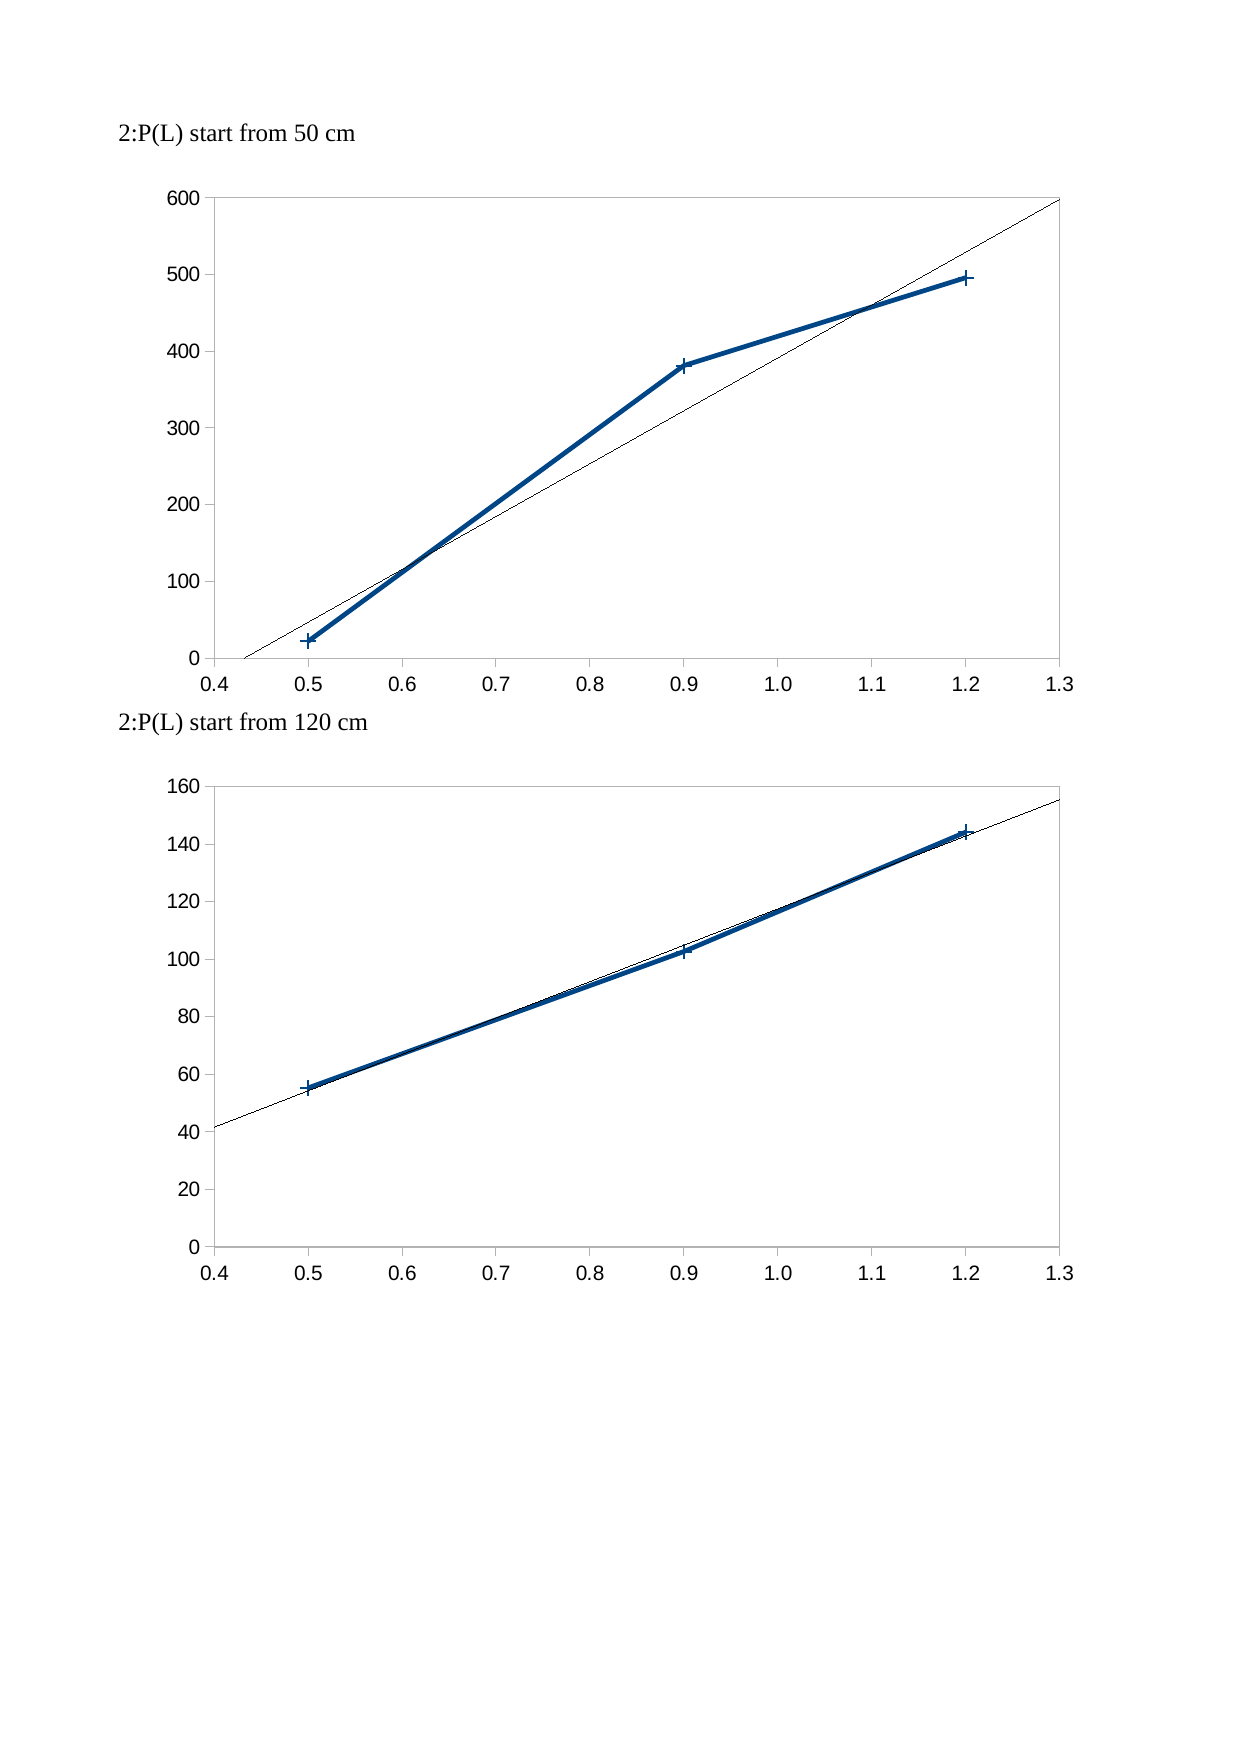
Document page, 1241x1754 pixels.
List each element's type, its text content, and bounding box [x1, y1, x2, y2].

text 2:P(L) start from 120 cm [118, 176, 1122, 736]
text 2:P(L) start from 50 cm [118, 118, 1122, 147]
